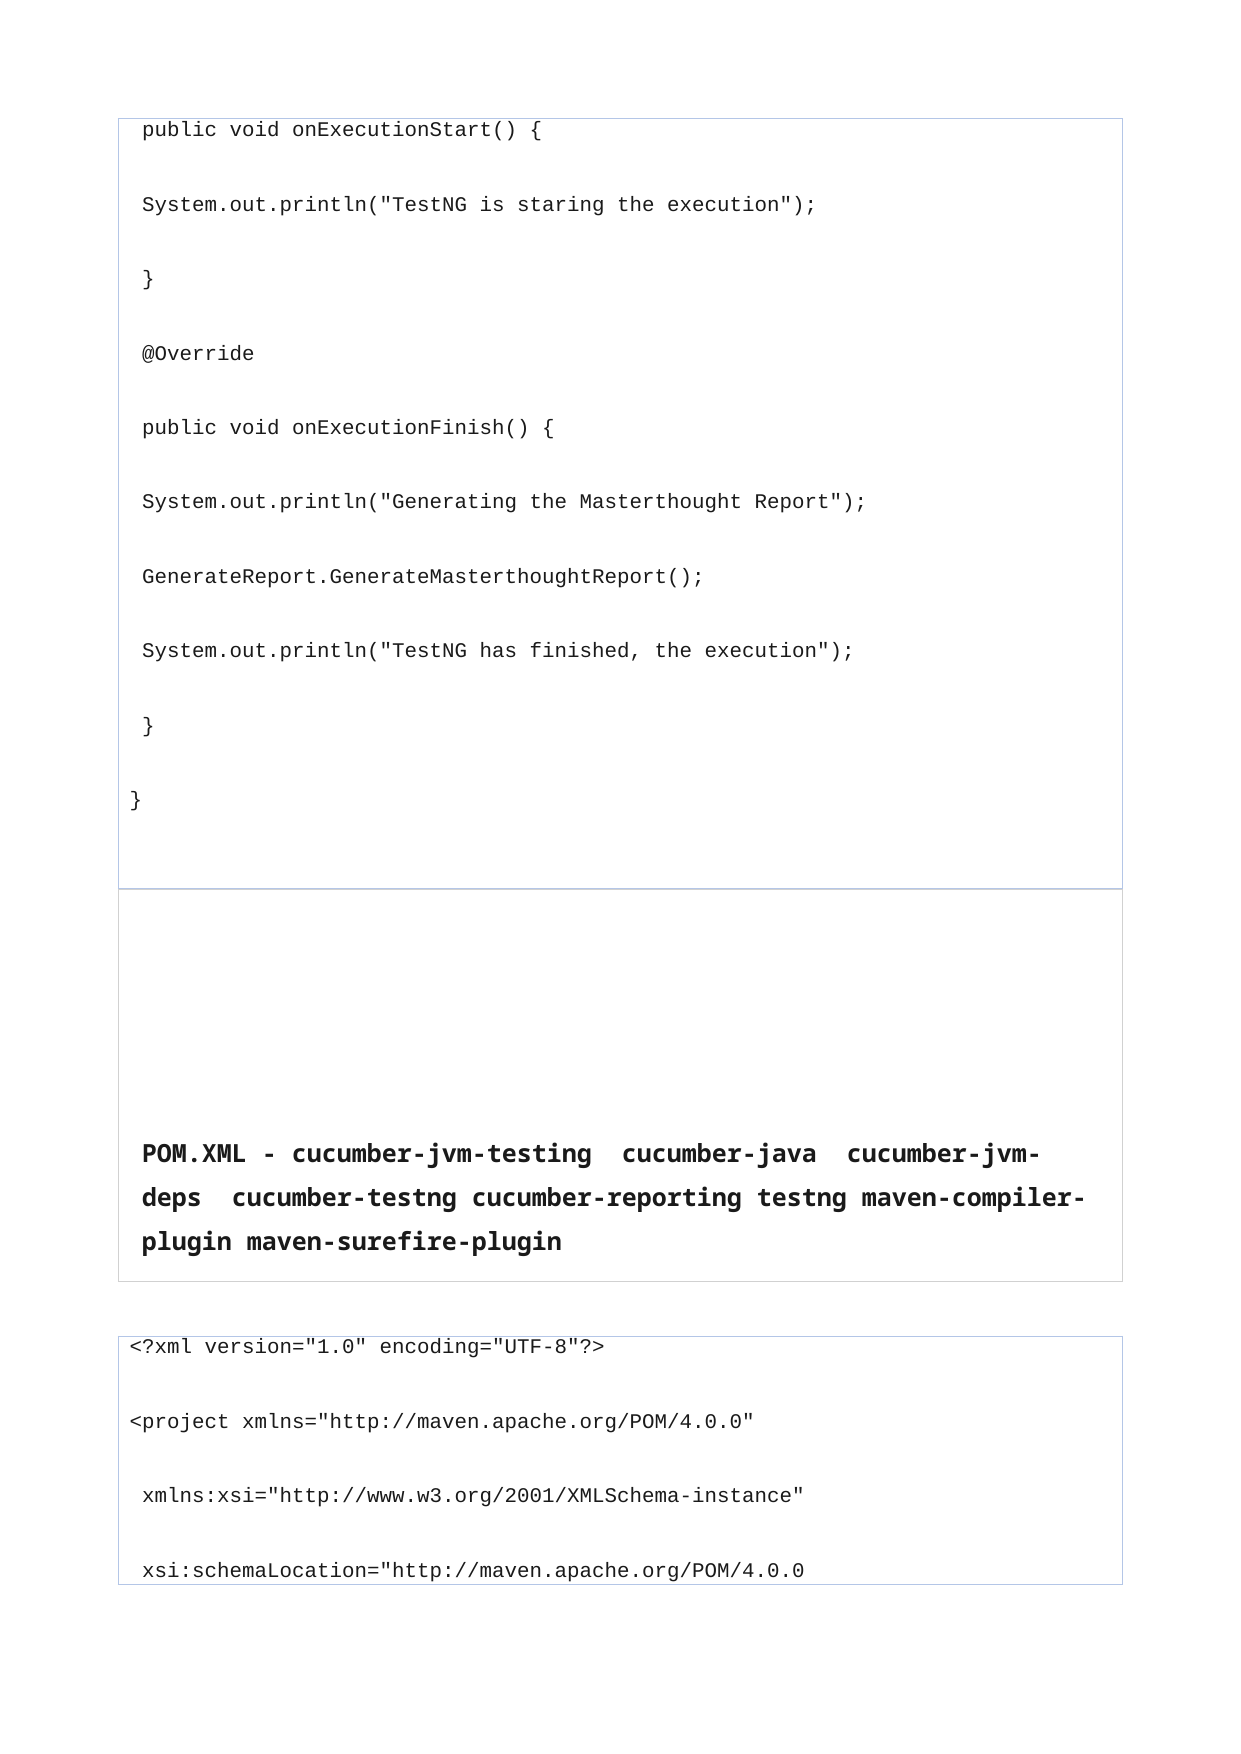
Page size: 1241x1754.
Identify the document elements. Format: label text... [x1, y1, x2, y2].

table_header public void onExecutionStart() { System.out.println("TestNG is staring the execution"); } @Override public void onExecutionFinish() { System.out.println("Generating the Masterthought Report"); GenerateReport.GenerateMasterthoughtReport(); System.out.println("TestNG has finished, the execution"); } } [119, 119, 1122, 888]
text POM.XML - cucumber-jvm-testing cucumber-java cucumber-jvm-deps cucumber-testng cucumber-reporting testng maven-compiler-plugin maven-surefire-plugin [119, 1112, 1122, 1281]
table_header <?xml version="1.0" encoding="UTF-8"?> <project xmlns="http://maven.apache.org/POM/4.0.0" xmlns:xsi="http://www.w3.org/2001/XMLSchema-instance" xsi:schemaLocation="http://maven.apache.org/POM/4.0.0 [119, 1337, 1122, 1584]
